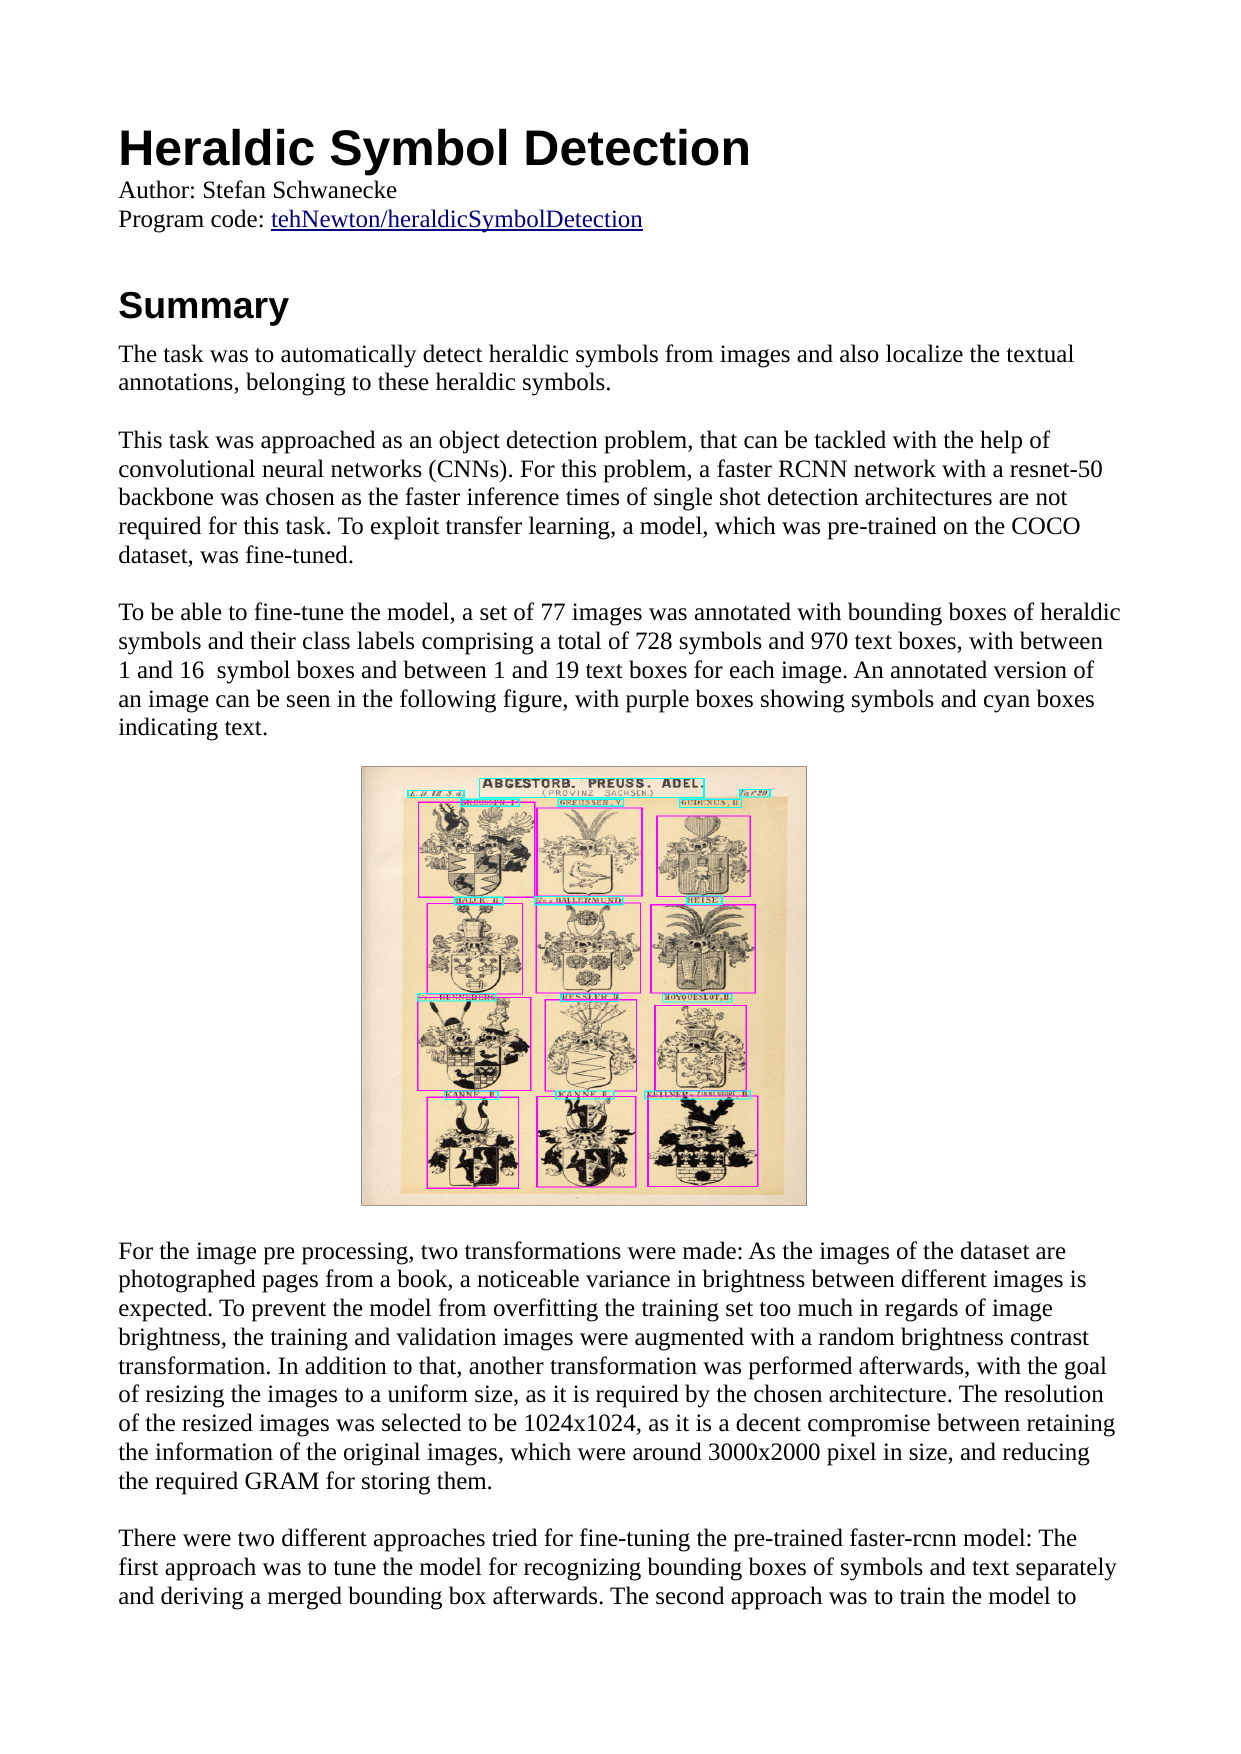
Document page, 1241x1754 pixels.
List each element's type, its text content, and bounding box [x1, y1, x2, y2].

text For the image pre processing, two transformations were made: As the images of the dataset are photographed pages from a book, a noticeable variance in brightness between different images is expected. To prevent the model from overfitting the training set too much in regards of image brightness, the training and validation images were augmented with a random brightness contrast transformation. In addition to that, another transformation was performed afterwards, with the goal of resizing the images to a uniform size, as it is required by the chosen architecture. The resolution of the resized images was selected to be 1024x1024, as it is a decent compromise between retaining the information of the original images, which were around 3000x2000 pixel in size, and reducing the required GRAM for storing them. [118, 1236, 1122, 1494]
title Heraldic Symbol Detection [118, 118, 1122, 176]
text Author: Stefan Schwanecke [118, 176, 1122, 204]
text This task was approached as an object detection problem, that can be tackled with the help of convolutional neural networks (CNNs). For this problem, a faster RCNN network with a resnet-50 backbone was chosen as the faster inference times of single shot detection architectures are not required for this task. To exploit transfer learning, a model, which was pre-trained on the COCO dataset, was fine-tuned. [118, 425, 1122, 569]
text To be able to fine-tune the model, a set of 77 images was annotated with bounding boxes of heraldic symbols and their class labels comprising a total of 728 symbols and 970 text boxes, with between 1 and 16 symbol boxes and between 1 and 19 text boxes for each image. An annotated version of an image can be seen in the following figure, with purple boxes showing symbols and cyan boxes indicating text. [118, 597, 1122, 741]
text The task was to automatically detect heraldic symbols from images and also localize the textual annotations, belonging to these heraldic symbols. [118, 339, 1122, 396]
text There were two different approaches tried for fine-tuning the pre-trained faster-rcnn model: The first approach was to tune the model for recognizing bounding boxes of symbols and text separately and deriving a merged bounding box afterwards. The second approach was to train the model to [118, 1523, 1122, 1609]
text Program code: tehNewton/heraldicSymbolDetection [118, 204, 1122, 233]
subtitle Summary [118, 283, 1122, 326]
picture [357, 765, 811, 1207]
